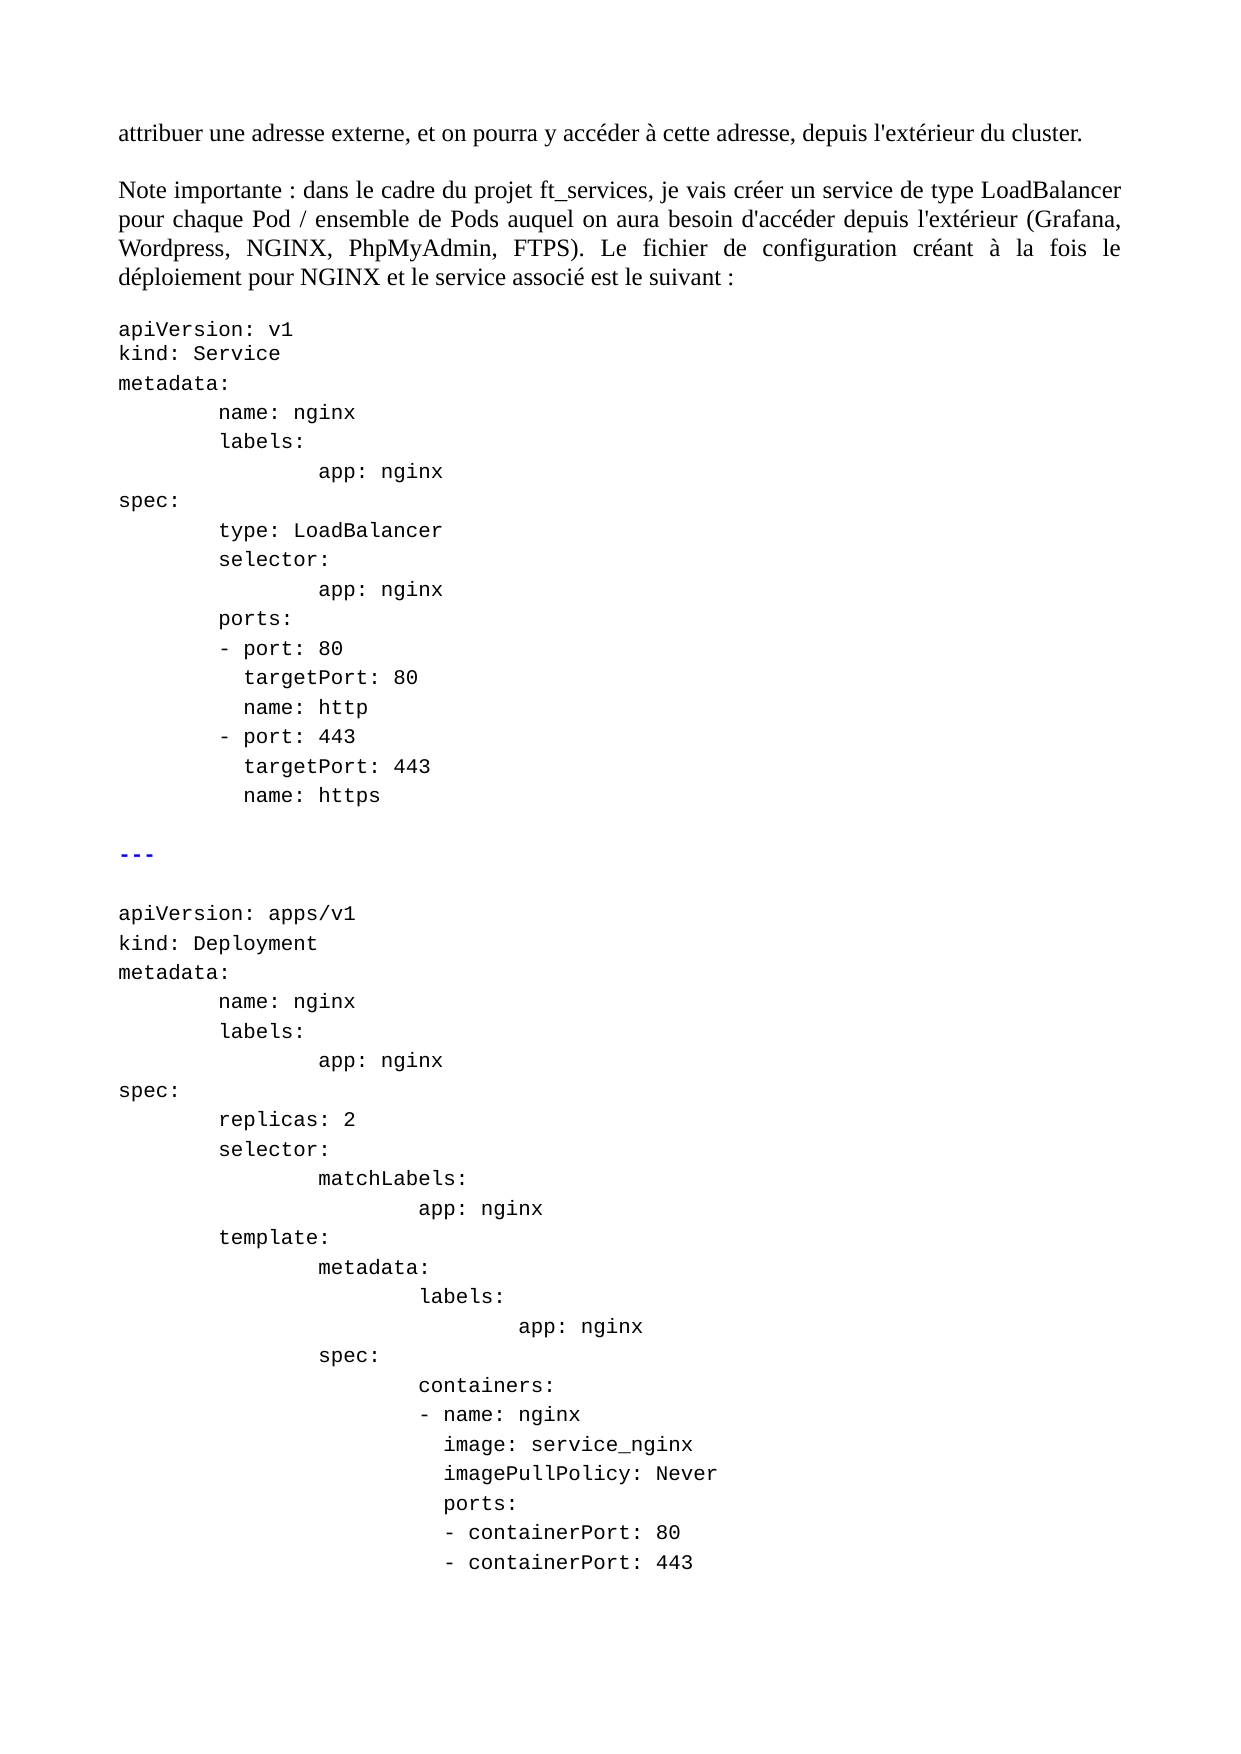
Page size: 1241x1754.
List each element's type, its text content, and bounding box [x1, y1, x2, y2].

text ports: [118, 1493, 1122, 1516]
text spec: [118, 1345, 1122, 1369]
text app: nginx [118, 461, 1122, 484]
text - port: 80 [118, 638, 1122, 661]
text kind: Service [118, 343, 1122, 367]
text Note importante : dans le cadre du projet ft_services, je vais créer un service de type LoadBalancer pour chaque Pod / ensemble de Pods auquel on aura besoin d'accéder depuis l'extérieur (Grafana, Wordpress, NGINX, PhpMyAdmin, FTPS). Le fichier de configuration créant à la fois le déploiement pour NGINX et le service associé est le suivant : [118, 176, 1122, 291]
text imagePullPolicy: Never [118, 1463, 1122, 1487]
text name: nginx [118, 402, 1122, 426]
text --- [118, 844, 1122, 868]
text attribuer une adresse externe, et on pourra y accéder à cette adresse, depuis l'extérieur du cluster. [118, 118, 1122, 147]
text spec: [118, 1080, 1122, 1104]
text image: service_nginx [118, 1434, 1122, 1457]
text labels: [118, 431, 1122, 455]
text - containerPort: 443 [118, 1552, 1122, 1575]
text metadata: [118, 372, 1122, 396]
text app: nginx [118, 1051, 1122, 1074]
text apiVersion: apps/v1 [118, 903, 1122, 927]
text replicas: 2 [118, 1109, 1122, 1133]
text targetPort: 443 [118, 756, 1122, 779]
text name: nginx [118, 992, 1122, 1015]
text spec: [118, 490, 1122, 514]
text ports: [118, 608, 1122, 632]
text app: nginx [118, 579, 1122, 602]
text metadata: [118, 1257, 1122, 1281]
text name: https [118, 785, 1122, 809]
text selector: [118, 1139, 1122, 1163]
text labels: [118, 1021, 1122, 1045]
text selector: [118, 549, 1122, 573]
text - containerPort: 80 [118, 1522, 1122, 1546]
text apiVersion: v1 [118, 319, 1122, 343]
text - port: 443 [118, 726, 1122, 750]
text labels: [118, 1286, 1122, 1310]
text app: nginx [118, 1198, 1122, 1222]
text app: nginx [118, 1316, 1122, 1339]
text template: [118, 1227, 1122, 1251]
text metadata: [118, 962, 1122, 986]
text kind: Deployment [118, 933, 1122, 956]
text targetPort: 80 [118, 667, 1122, 691]
text matchLabels: [118, 1168, 1122, 1192]
text name: http [118, 697, 1122, 720]
text containers: [118, 1375, 1122, 1398]
text - name: nginx [118, 1404, 1122, 1428]
text type: LoadBalancer [118, 520, 1122, 543]
